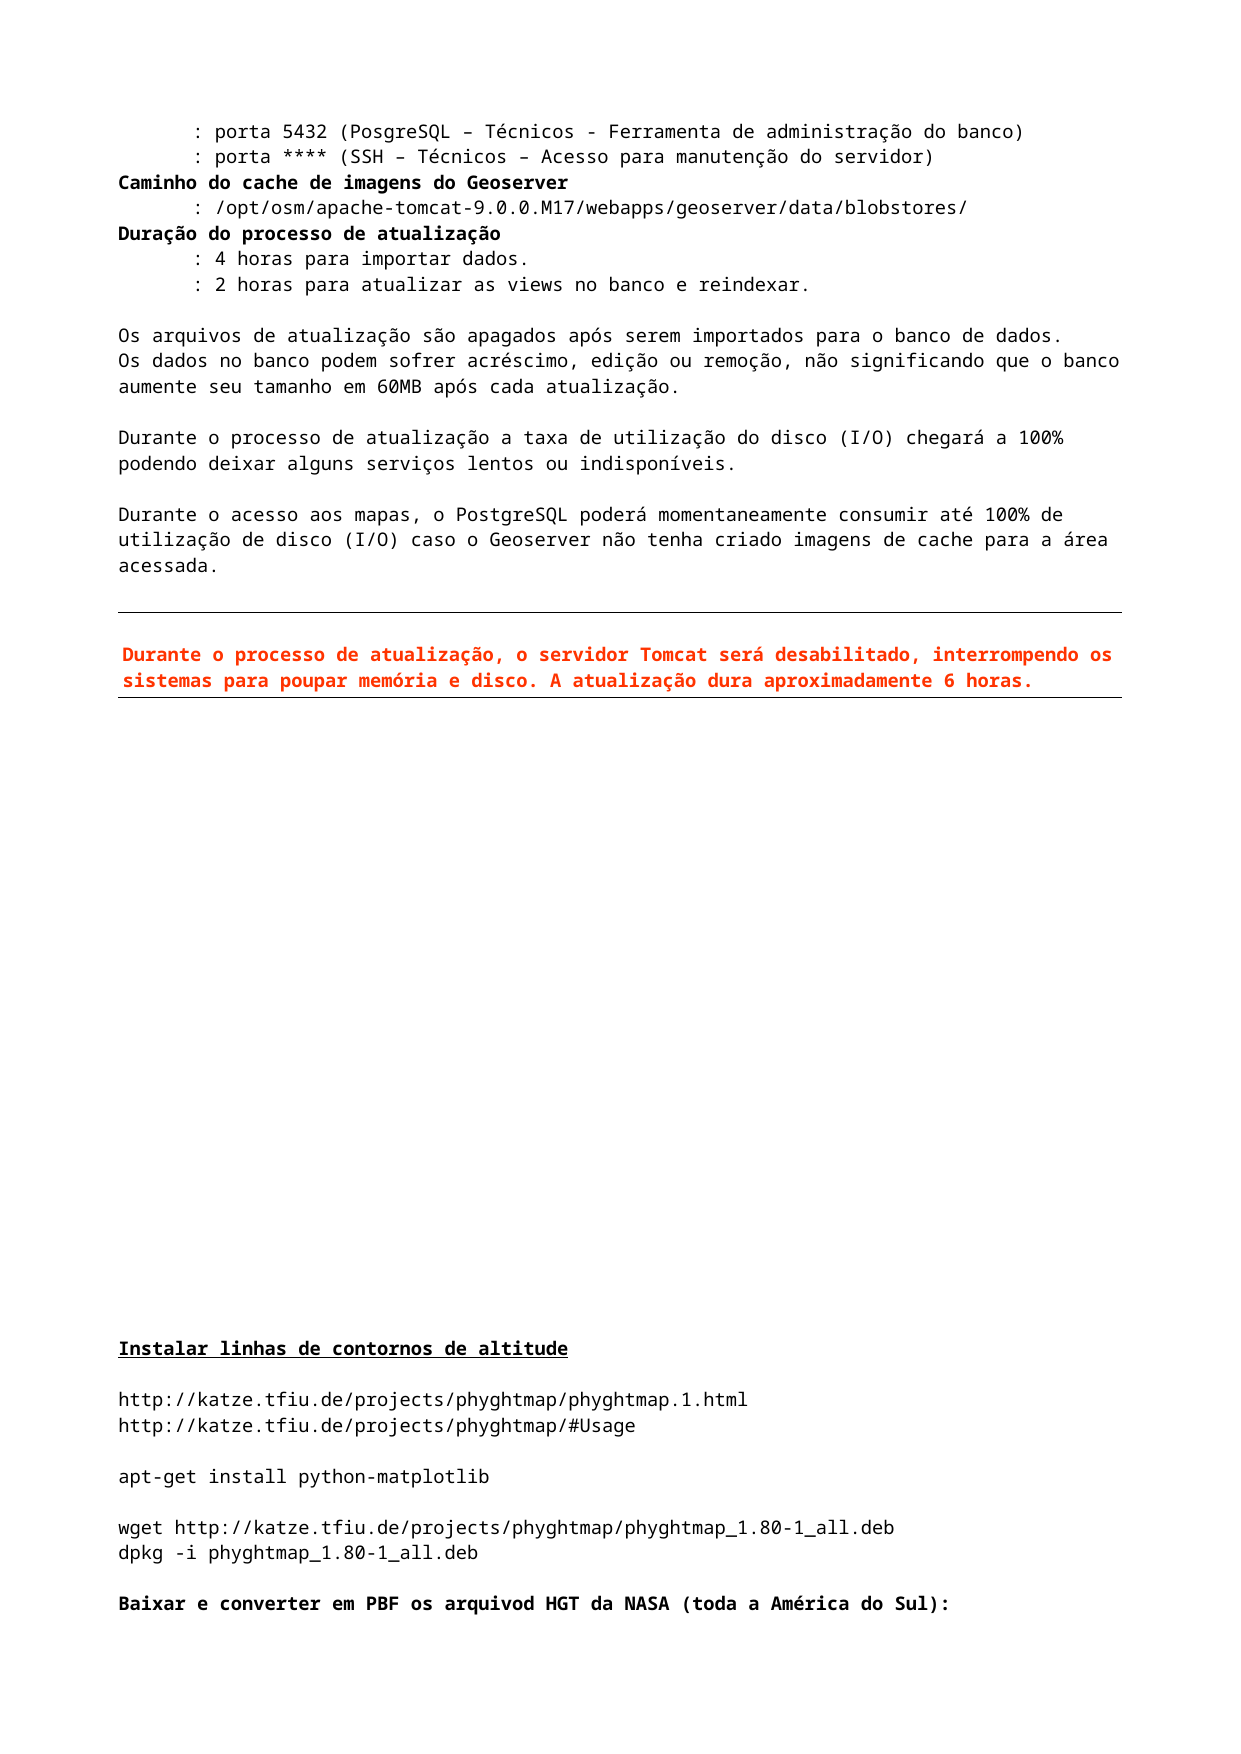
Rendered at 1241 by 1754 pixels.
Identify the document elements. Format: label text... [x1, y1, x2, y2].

text Durante o acesso aos mapas, o PostgreSQL poderá momentaneamente consumir até 100% de utilização de disco (I/O) caso o Geoserver não tenha criado imagens de cache para a área acessada. [118, 501, 1122, 577]
text Duração do processo de atualização [118, 220, 1122, 246]
text : porta **** (SSH – Técnicos – Acesso para manutenção do servidor) [118, 144, 1122, 169]
text Os dados no banco podem sofrer acréscimo, edição ou remoção, não significando que o banco aumente seu tamanho em 60MB após cada atualização. [118, 348, 1122, 399]
text : /opt/osm/apache-tomcat-9.0.0.M17/webapps/geoserver/data/blobstores/ [118, 195, 1122, 220]
text wget http://katze.tfiu.de/projects/phyghtmap/phyghtmap_1.80-1_all.deb [118, 1514, 1122, 1539]
text : porta 5432 (PosgreSQL – Técnicos - Ferramenta de administração do banco) [118, 118, 1122, 144]
text Caminho do cache de imagens do Geoserver [118, 169, 1122, 195]
text : 4 horas para importar dados. [118, 246, 1122, 271]
text http://katze.tfiu.de/projects/phyghtmap/phyghtmap.1.html [118, 1386, 1122, 1412]
text http://katze.tfiu.de/projects/phyghtmap/#Usage [118, 1412, 1122, 1437]
text Durante o processo de atualização, o servidor Tomcat será desabilitado, interrompendo os sistemas para poupar memória e disco. A atualização dura aproximadamente 6 horas. [118, 637, 1122, 697]
text Instalar linhas de contornos de altitude [118, 1335, 1122, 1361]
text Durante o processo de atualização a taxa de utilização do disco (I/O) chegará a 100% podendo deixar alguns serviços lentos ou indisponíveis. [118, 424, 1122, 475]
text : 2 horas para atualizar as views no banco e reindexar. [118, 271, 1122, 297]
text Baixar e converter em PBF os arquivod HGT da NASA (toda a América do Sul): [118, 1591, 1122, 1616]
text dpkg -i phyghtmap_1.80-1_all.deb [118, 1539, 1122, 1565]
text Os arquivos de atualização são apagados após serem importados para o banco de dados. [118, 322, 1122, 348]
text apt-get install python-matplotlib [118, 1463, 1122, 1488]
